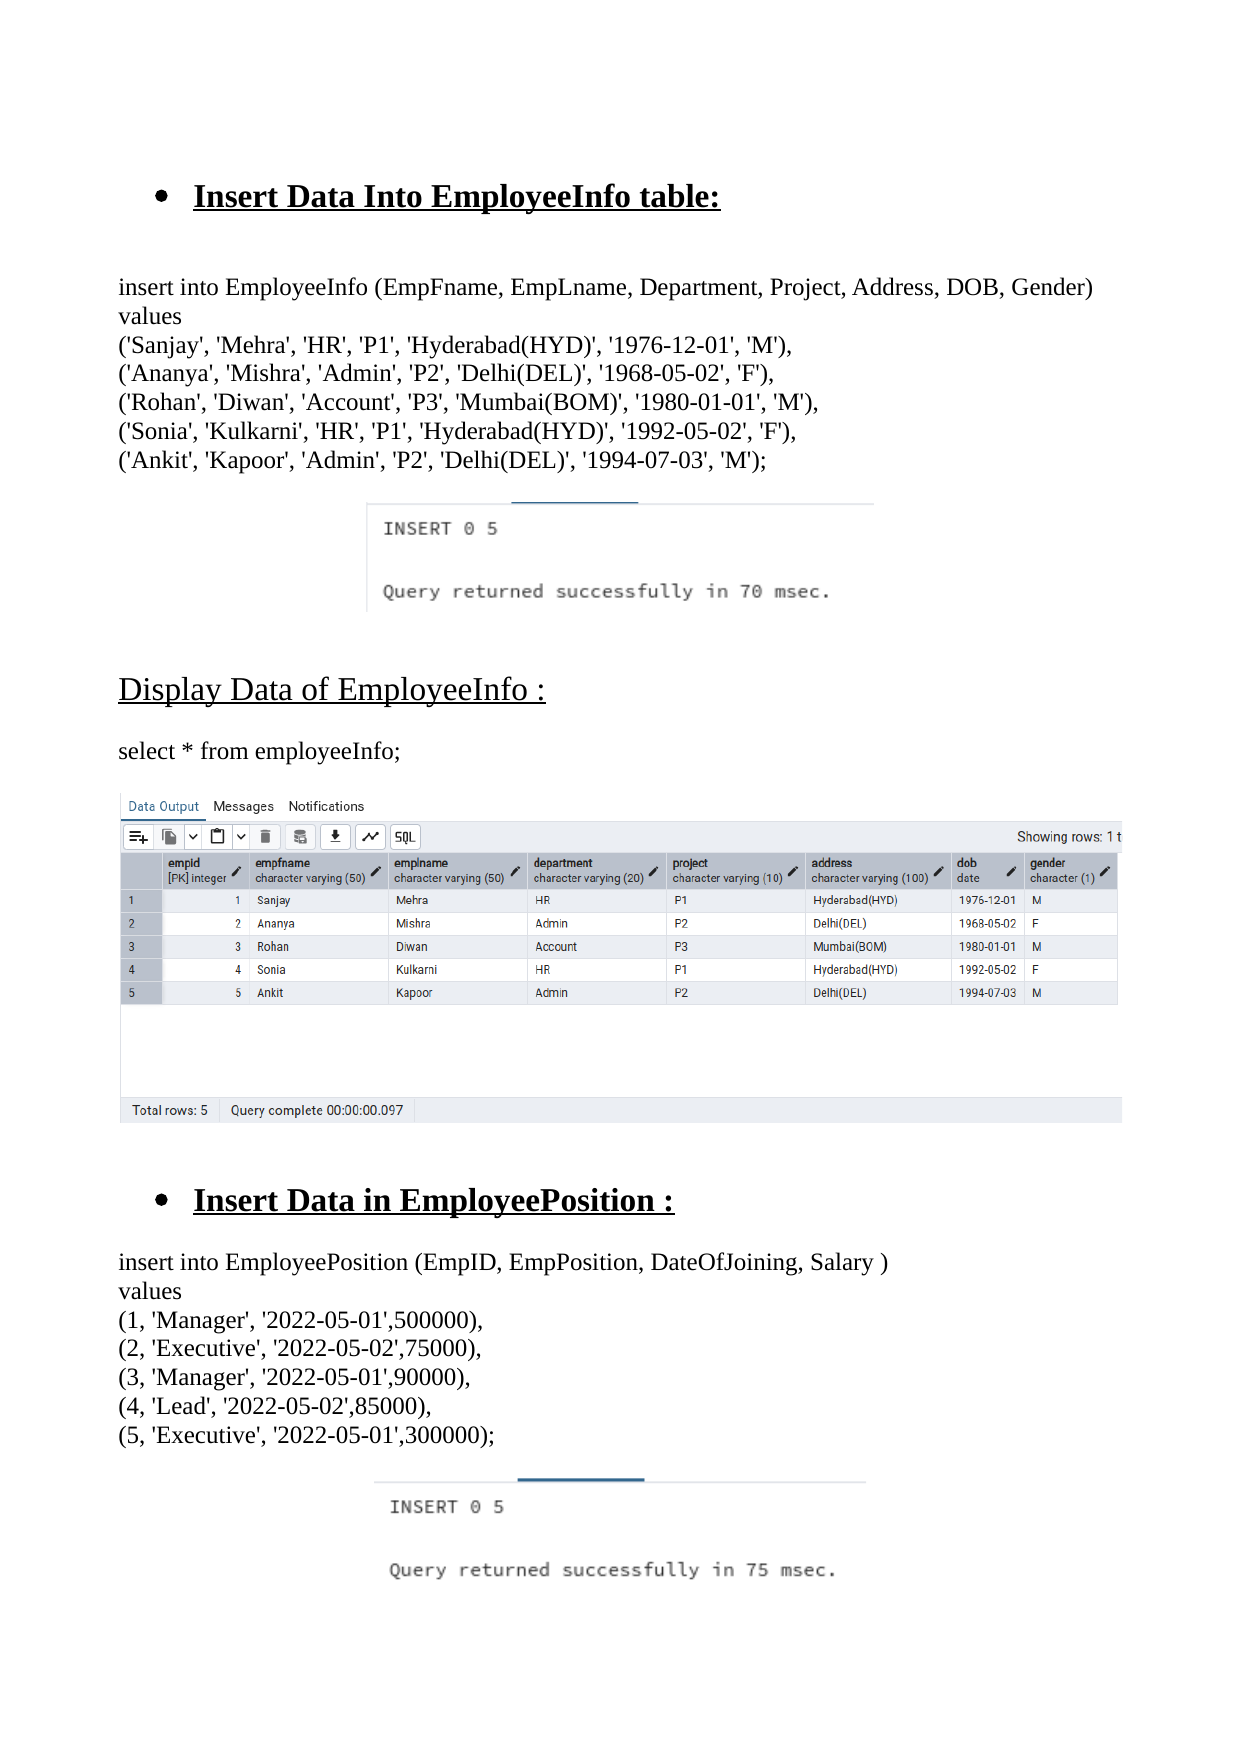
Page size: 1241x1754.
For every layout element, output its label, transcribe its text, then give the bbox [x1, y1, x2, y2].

text values [118, 1276, 1122, 1305]
text ('Ananya', 'Mishra', 'Admin', 'P2', 'Delhi(DEL)', '1968-05-02', 'F'), [118, 358, 1122, 387]
text select * from employeeInfo; [118, 736, 1122, 765]
text insert into EmployeeInfo (EmpFname, EmpLname, Department, Project, Address, DOB, Gender) [118, 272, 1122, 301]
text (5, 'Executive', '2022-05-01',300000); [118, 1420, 1122, 1448]
picture [374, 1477, 867, 1589]
text ('Ankit', 'Kapoor', 'Admin', 'P2', 'Delhi(DEL)', '1994-07-03', 'M'); [118, 445, 1122, 473]
text values [118, 301, 1122, 330]
picture [118, 793, 1123, 1123]
text ('Sanjay', 'Mehra', 'HR', 'P1', 'Hyderabad(HYD)', '1976-12-01', 'M'), [118, 330, 1122, 358]
list Insert Data Into EmployeeInfo table: [156, 176, 1122, 215]
text (3, 'Manager', '2022-05-01',90000), [118, 1362, 1122, 1391]
text ('Sonia', 'Kulkarni', 'HR', 'P1', 'Hyderabad(HYD)', '1992-05-02', 'F'), [118, 416, 1122, 445]
text (4, 'Lead', '2022-05-02',85000), [118, 1391, 1122, 1420]
text Display Data of EmployeeInfo : [118, 669, 1122, 707]
text (1, 'Manager', '2022-05-01',500000), [118, 1305, 1122, 1333]
picture [366, 502, 874, 612]
list Insert Data in EmployeePosition : [156, 1180, 1122, 1218]
text ('Rohan', 'Diwan', 'Account', 'P3', 'Mumbai(BOM)', '1980-01-01', 'M'), [118, 387, 1122, 416]
text (2, 'Executive', '2022-05-02',75000), [118, 1333, 1122, 1362]
text insert into EmployeePosition (EmpID, EmpPosition, DateOfJoining, Salary ) [118, 1247, 1122, 1276]
